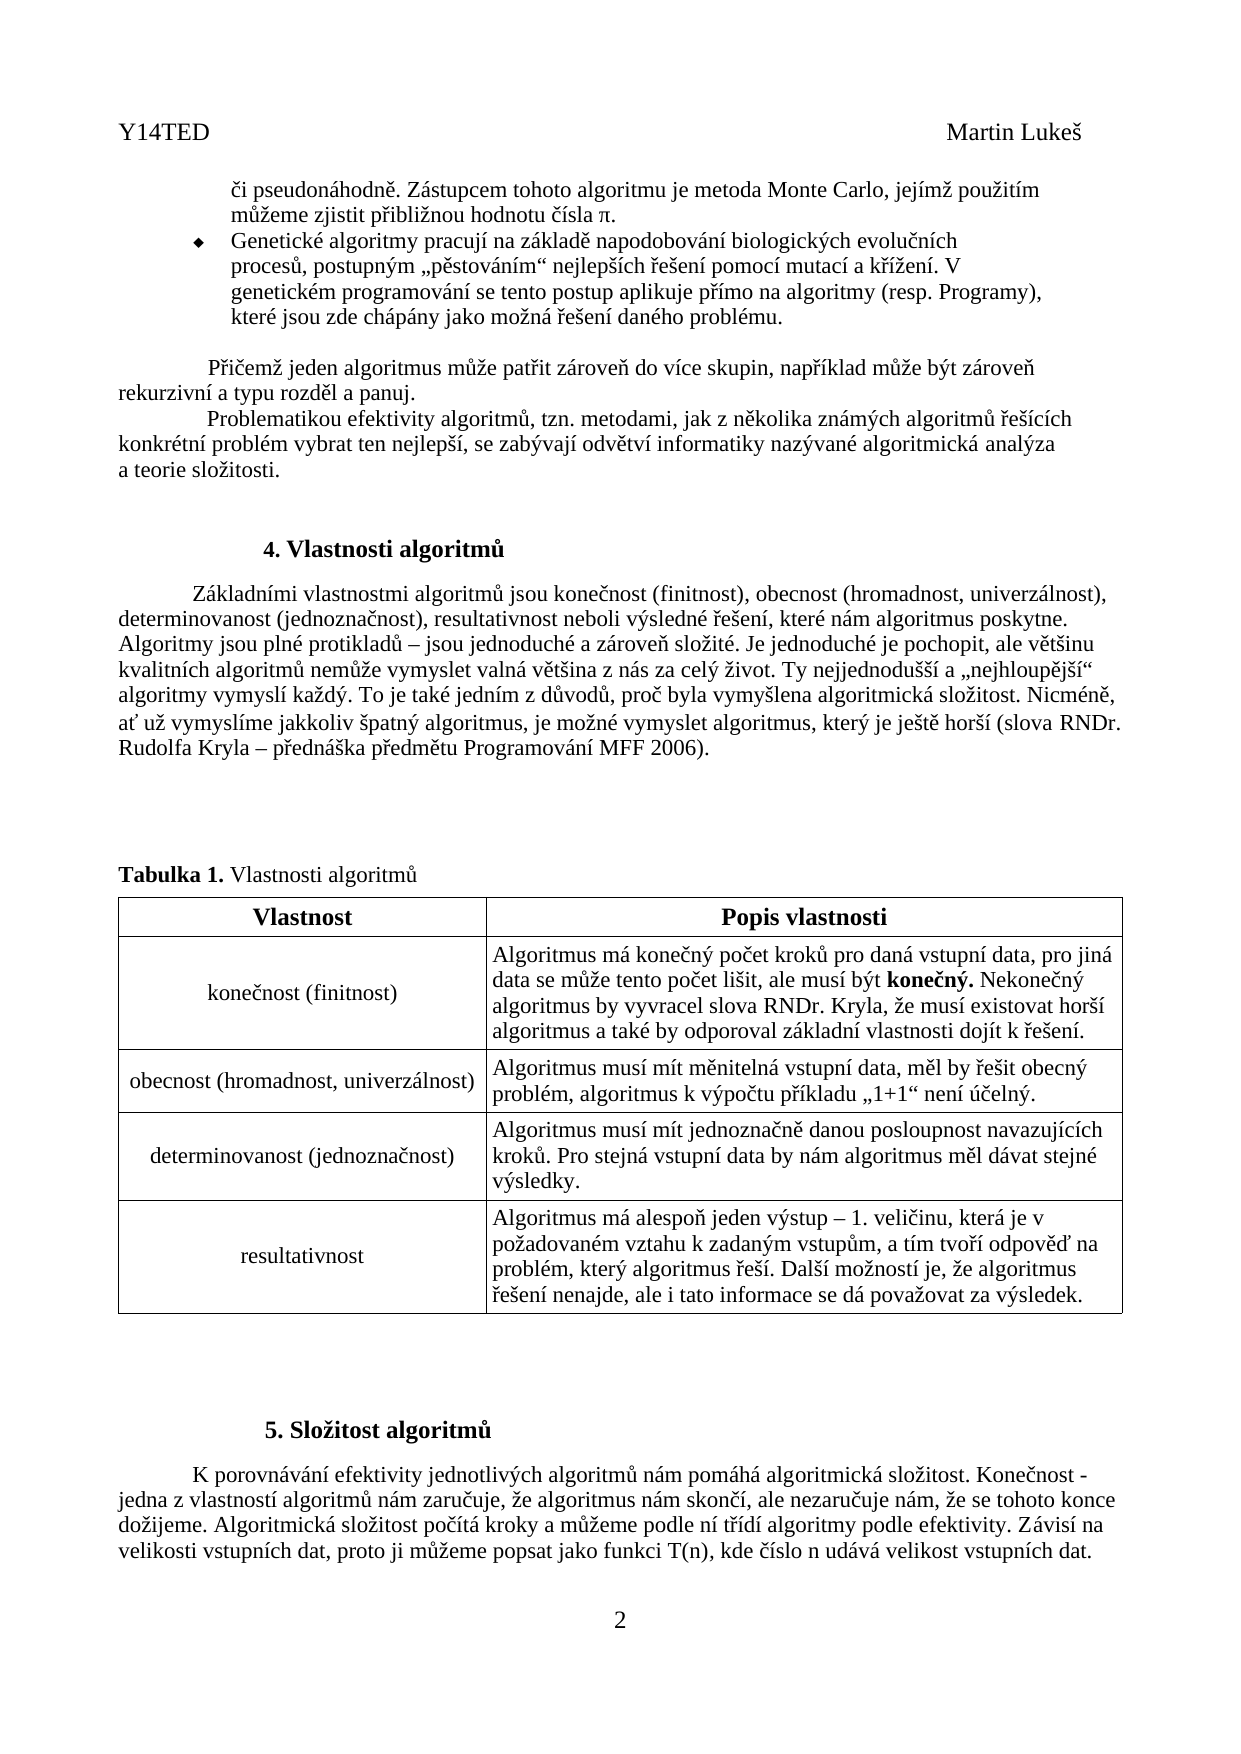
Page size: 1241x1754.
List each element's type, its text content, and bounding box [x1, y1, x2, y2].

text Problematikou efektivity algoritmů, tzn. metodami, jak z několika známých algoritmů řešících [118, 406, 1122, 431]
text K porovnávání efektivity jednotlivých algoritmů nám pomáhá algoritmická složitost. Konečnost - jedna z vlastností algoritmů nám zaručuje, že algoritmus nám skončí, ale nezaručuje nám, že se tohoto konce dožijeme. Algoritmická složitost počítá kroky a můžeme podle ní třídí algoritmy podle efektivity. Závisí na velikosti vstupních dat, proto ji můžeme popsat jako funkci T(n), kde číslo n udává velikost vstupních dat. [118, 1462, 1122, 1563]
table_header Popis vlastnosti [487, 898, 1122, 936]
list Genetické algoritmy pracují na základě napodobování biologických evolučních [193, 228, 1122, 253]
table_cell determinovanost (jednoznačnost) [119, 1113, 486, 1199]
list které jsou zde chápány jako možná řešení daného problému. [193, 304, 1122, 329]
table_cell Algoritmus má alespoň jeden výstup – 1. veličinu, která je v požadovaném vztahu k zadaným vstupům, a tím tvoří odpověď na problém, který algoritmus řeší. Další možností je, že algoritmus řešení nenajde, ale i tato informace se dá považovat za výsledek. [487, 1201, 1122, 1313]
table_cell Algoritmus má konečný počet kroků pro daná vstupní data, pro jiná data se může tento počet lišit, ale musí být konečný. Nekonečný algoritmus by vyvracel slova RNDr. Kryla, že musí existovat horší algoritmus a také by odporoval základní vlastnosti dojít k řešení. [487, 937, 1122, 1049]
table_cell konečnost (finitnost) [119, 937, 486, 1049]
table_header Vlastnost [119, 898, 486, 936]
text Tabulka 1. Vlastnosti algoritmů [118, 862, 1122, 888]
table_cell Algoritmus musí mít měnitelná vstupní data, měl by řešit obecný problém, algoritmus k výpočtu příkladu „1+1“ není účelný. [487, 1050, 1122, 1112]
table_cell resultativnost [119, 1201, 486, 1313]
table_cell Algoritmus musí mít jednoznačně danou posloupnost navazujících kroků. Pro stejná vstupní data by nám algoritmus měl dávat stejné výsledky. [487, 1113, 1122, 1199]
text Základními vlastnostmi algoritmů jsou konečnost (finitnost), obecnost (hromadnost, univerzálnost), determinovanost (jednoznačnost), resultativnost neboli výsledné řešení, které nám algoritmus poskytne. Algoritmy jsou plné protikladů – jsou jednoduché a zároveň složité. Je jednoduché je pochopit, ale většinu kvalitních algoritmů nemůže vymyslet valná většina z nás za celý život. Ty nejjednodušší a „nejhloupější“ algoritmy vymyslí každý. To je také jedním z důvodů, proč byla vymyšlena algoritmická složitost. Nicméně, ať už vymyslíme jakkoliv špatný algoritmus, je možné vymyslet algoritmus, který je ještě horší (slova RNDr. Rudolfa Kryla – přednáška předmětu Programování MFF 2006). [118, 581, 1122, 761]
text 4. Vlastnosti algoritmů [118, 535, 1122, 563]
text 5. Složitost algoritmů [118, 1416, 1122, 1444]
text rekurzivní a typu rozděl a panuj. [118, 380, 1122, 406]
text konkrétní problém vybrat ten nejlepší, se zabývají odvětví informatiky nazývané algoritmická analýza [118, 431, 1122, 457]
list genetickém programování se tento postup aplikuje přímo na algoritmy (resp. Programy), [193, 279, 1122, 304]
text Přičemž jeden algoritmus může patřit zároveň do více skupin, například může být zároveň [118, 355, 1122, 380]
table_cell obecnost (hromadnost, univerzálnost) [119, 1050, 486, 1112]
list či pseudonáhodně. Zástupcem tohoto algoritmu je metoda Monte Carlo, jejímž použitím můžeme zjistit přibližnou hodnotu čísla π. [193, 177, 1122, 228]
text a teorie složitosti. [118, 457, 1122, 482]
list procesů, postupným „pěstováním“ nejlepších řešení pomocí mutací a křížení. V [193, 253, 1122, 279]
